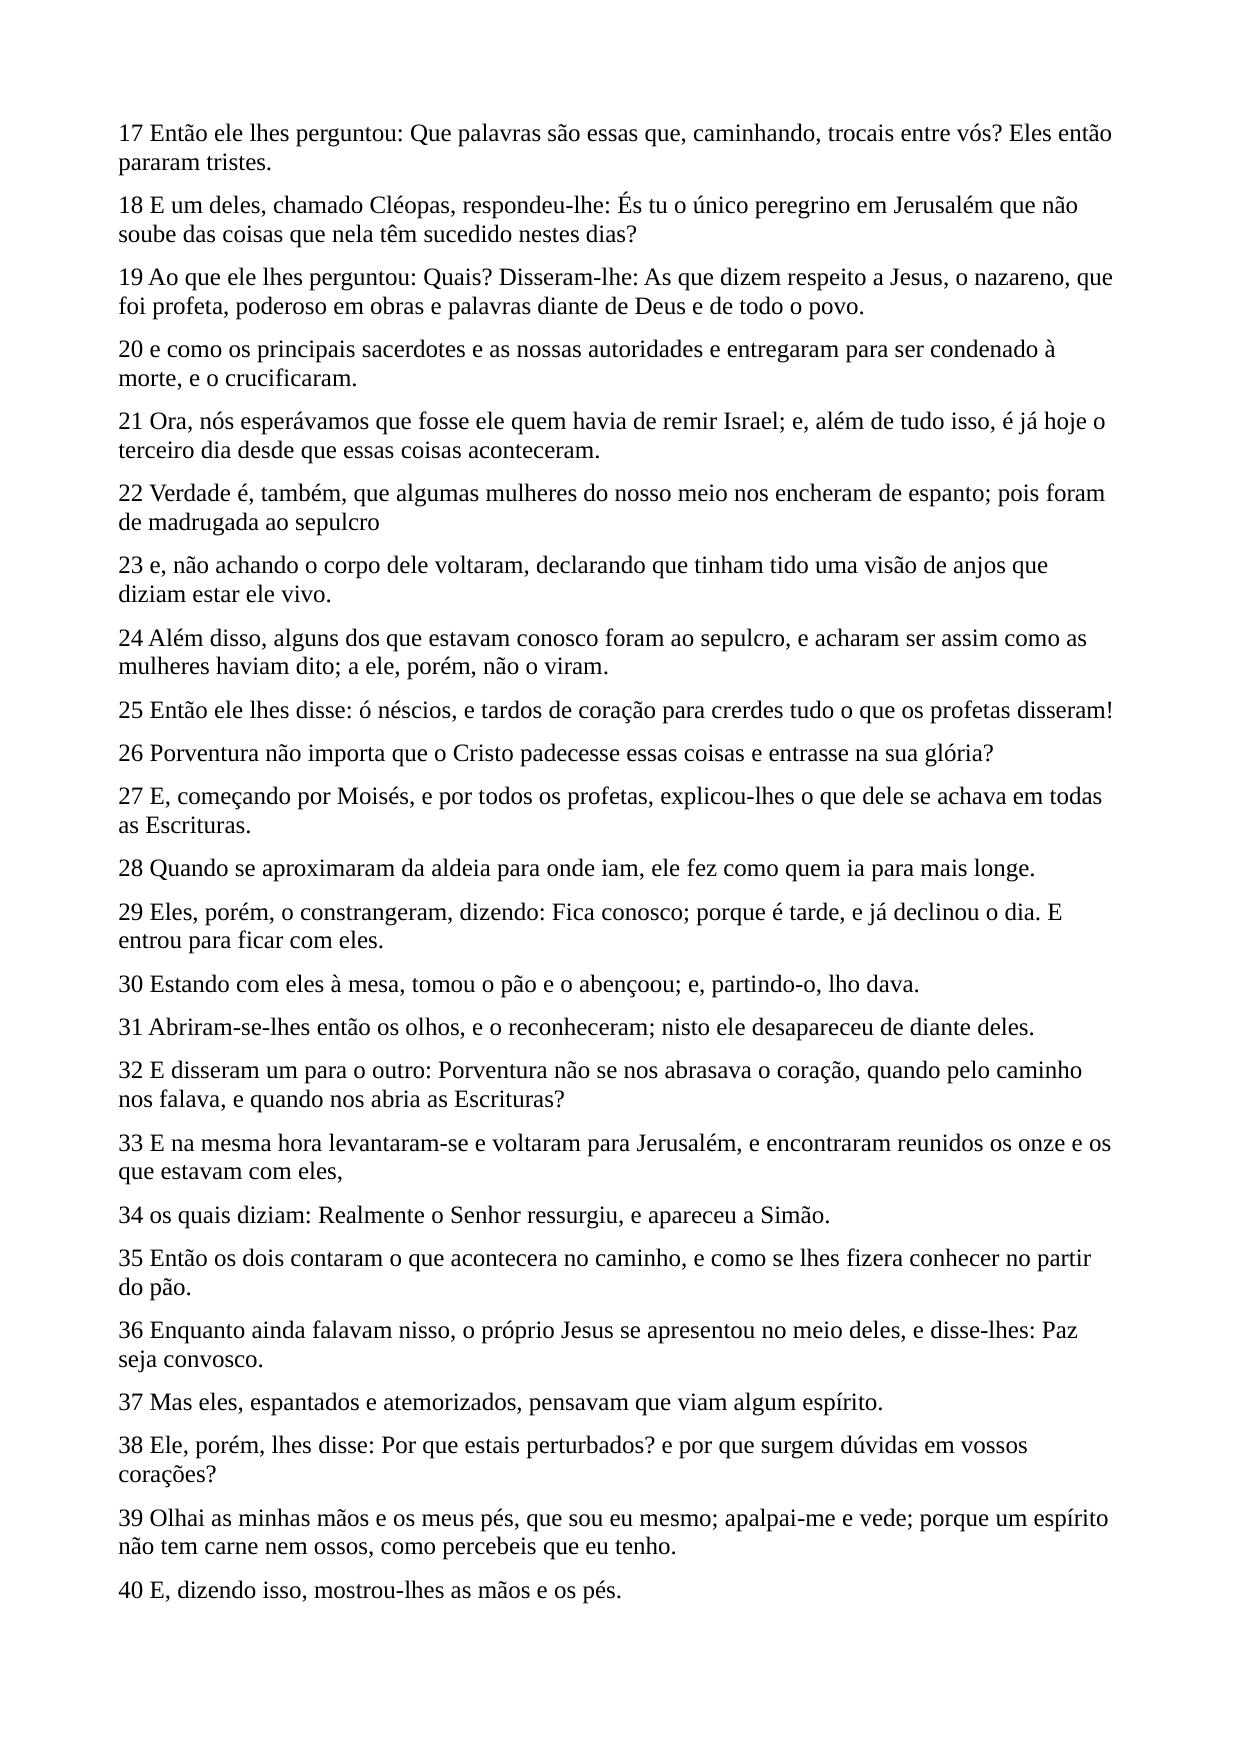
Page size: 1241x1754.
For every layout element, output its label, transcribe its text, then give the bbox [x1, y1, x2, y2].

text 36 Enquanto ainda falavam nisso, o próprio Jesus se apresentou no meio deles, e disse-lhes: Paz seja convosco. [118, 1315, 1122, 1373]
text 37 Mas eles, espantados e atemorizados, pensavam que viam algum espírito. [118, 1387, 1122, 1416]
text 21 Ora, nós esperávamos que fosse ele quem havia de remir Israel; e, além de tudo isso, é já hoje o terceiro dia desde que essas coisas aconteceram. [118, 406, 1122, 464]
text 29 Eles, porém, o constrangeram, dizendo: Fica conosco; porque é tarde, e já declinou o dia. E entrou para ficar com eles. [118, 897, 1122, 954]
text 22 Verdade é, também, que algumas mulheres do nosso meio nos encheram de espanto; pois foram de madrugada ao sepulcro [118, 478, 1122, 536]
text 23 e, não achando o corpo dele voltaram, declarando que tinham tido uma visão de anjos que diziam estar ele vivo. [118, 551, 1122, 608]
text 33 E na mesma hora levantaram-se e voltaram para Jerusalém, e encontraram reunidos os onze e os que estavam com eles, [118, 1128, 1122, 1185]
text 31 Abriram-se-lhes então os olhos, e o reconheceram; nisto ele desapareceu de diante deles. [118, 1012, 1122, 1041]
text 35 Então os dois contaram o que acontecera no caminho, e como se lhes fizera conhecer no partir do pão. [118, 1243, 1122, 1301]
text 17 Então ele lhes perguntou: Que palavras são essas que, caminhando, trocais entre vós? Eles então pararam tristes. [118, 118, 1122, 176]
text 39 Olhai as minhas mãos e os meus pés, que sou eu mesmo; apalpai-me e vede; porque um espírito não tem carne nem ossos, como percebeis que eu tenho. [118, 1503, 1122, 1560]
text 32 E disseram um para o outro: Porventura não se nos abrasava o coração, quando pelo caminho nos falava, e quando nos abria as Escrituras? [118, 1056, 1122, 1113]
text 30 Estando com eles à mesa, tomou o pão e o abençoou; e, partindo-o, lho dava. [118, 969, 1122, 998]
text 38 Ele, porém, lhes disse: Por que estais perturbados? e por que surgem dúvidas em vossos corações? [118, 1431, 1122, 1488]
text 20 e como os principais sacerdotes e as nossas autoridades e entregaram para ser condenado à morte, e o crucificaram. [118, 334, 1122, 392]
text 19 Ao que ele lhes perguntou: Quais? Disseram-lhe: As que dizem respeito a Jesus, o nazareno, que foi profeta, poderoso em obras e palavras diante de Deus e de todo o povo. [118, 262, 1122, 320]
text 25 Então ele lhes disse: ó néscios, e tardos de coração para crerdes tudo o que os profetas disseram! [118, 695, 1122, 723]
text 34 os quais diziam: Realmente o Senhor ressurgiu, e apareceu a Simão. [118, 1200, 1122, 1228]
text 18 E um deles, chamado Cléopas, respondeu-lhe: És tu o único peregrino em Jerusalém que não soube das coisas que nela têm sucedido nestes dias? [118, 190, 1122, 248]
text 27 E, começando por Moisés, e por todos os profetas, explicou-lhes o que dele se achava em todas as Escrituras. [118, 781, 1122, 839]
text 24 Além disso, alguns dos que estavam conosco foram ao sepulcro, e acharam ser assim como as mulheres haviam dito; a ele, porém, não o viram. [118, 623, 1122, 680]
text 26 Porventura não importa que o Cristo padecesse essas coisas e entrasse na sua glória? [118, 738, 1122, 767]
text 28 Quando se aproximaram da aldeia para onde iam, ele fez como quem ia para mais longe. [118, 853, 1122, 882]
text 40 E, dizendo isso, mostrou-lhes as mãos e os pés. [118, 1575, 1122, 1603]
